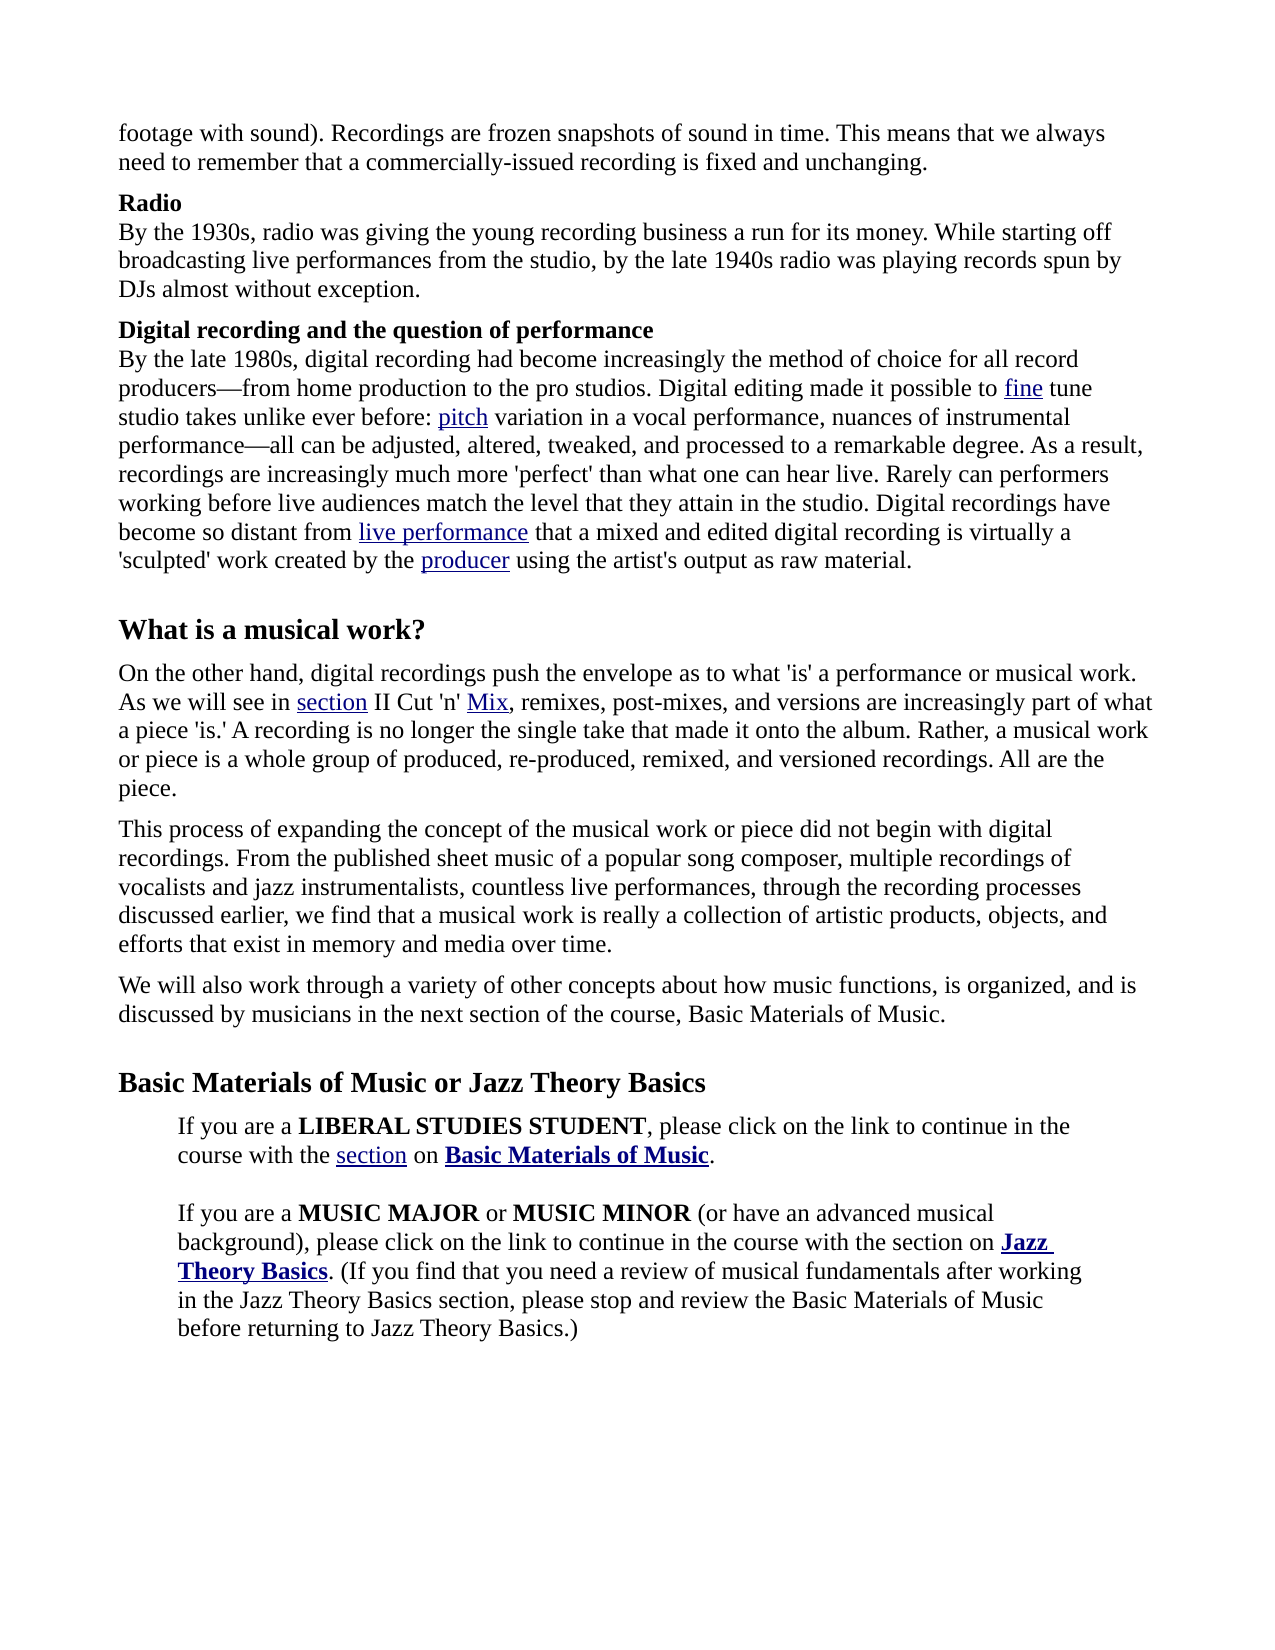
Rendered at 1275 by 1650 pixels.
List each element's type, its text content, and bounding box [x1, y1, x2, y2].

text This process of expanding the concept of the musical work or piece did not begin with digital recordings. From the published sheet music of a popular song composer, multiple recordings of vocalists and jazz instrumentalists, countless live performances, through the recording processes discussed earlier, we find that a musical work is really a collection of artistic products, objects, and efforts that exist in memory and media over time. [118, 814, 1157, 958]
text footage with sound). Recordings are frozen snapshots of sound in time. This means that we always need to remember that a commercially-issued recording is fixed and unchanging. [118, 118, 1157, 176]
text If you are a MUSIC MAJOR or MUSIC MINOR (or have an advanced musical background), please click on the link to continue in the course with the section on Jazz Theory Basics. (If you find that you need a review of musical fundamentals after working in the Jazz Theory Basics section, please stop and review the Basic Materials of Music before returning to Jazz Theory Basics.) [177, 1198, 1098, 1342]
text If you are a LIBERAL STUDIES STUDENT, please click on the link to continue in the course with the section on Basic Materials of Music. [177, 1111, 1098, 1169]
text On the other hand, digital recordings push the envelope as to what 'is' a performance or musical work. As we will see in section II Cut 'n' Mix, remixes, post-mixes, and versions are increasingly part of what a piece 'is.' A recording is no longer the single take that made it onto the album. Rather, a musical work or piece is a whole group of produced, re-produced, remixed, and versioned recordings. All are the piece. [118, 658, 1157, 802]
subtitle What is a musical work? [118, 612, 1157, 645]
text Radio By the 1930s, radio was giving the young recording business a run for its money. While starting off broadcasting live performances from the studio, by the late 1940s radio was playing records spun by DJs almost without exception. [118, 188, 1157, 303]
text We will also work through a variety of other concepts about how music functions, is organized, and is discussed by musicians in the next section of the course, Basic Materials of Music. [118, 970, 1157, 1028]
subtitle Basic Materials of Music or Jazz Theory Basics [118, 1065, 1157, 1099]
text Digital recording and the question of performance By the late 1980s, digital recording had become increasingly the method of choice for all record producers—from home production to the pro studios. Digital editing made it possible to fine tune studio takes unlike ever before: pitch variation in a vocal performance, nuances of instrumental performance—all can be adjusted, altered, tweaked, and processed to a remarkable degree. As a result, recordings are increasingly much more 'perfect' than what one can hear live. Rarely can performers working before live audiences match the level that they attain in the studio. Digital recordings have become so distant from live performance that a mixed and edited digital recording is virtually a 'sculpted' work created by the producer using the artist's output as raw material. [118, 316, 1157, 574]
